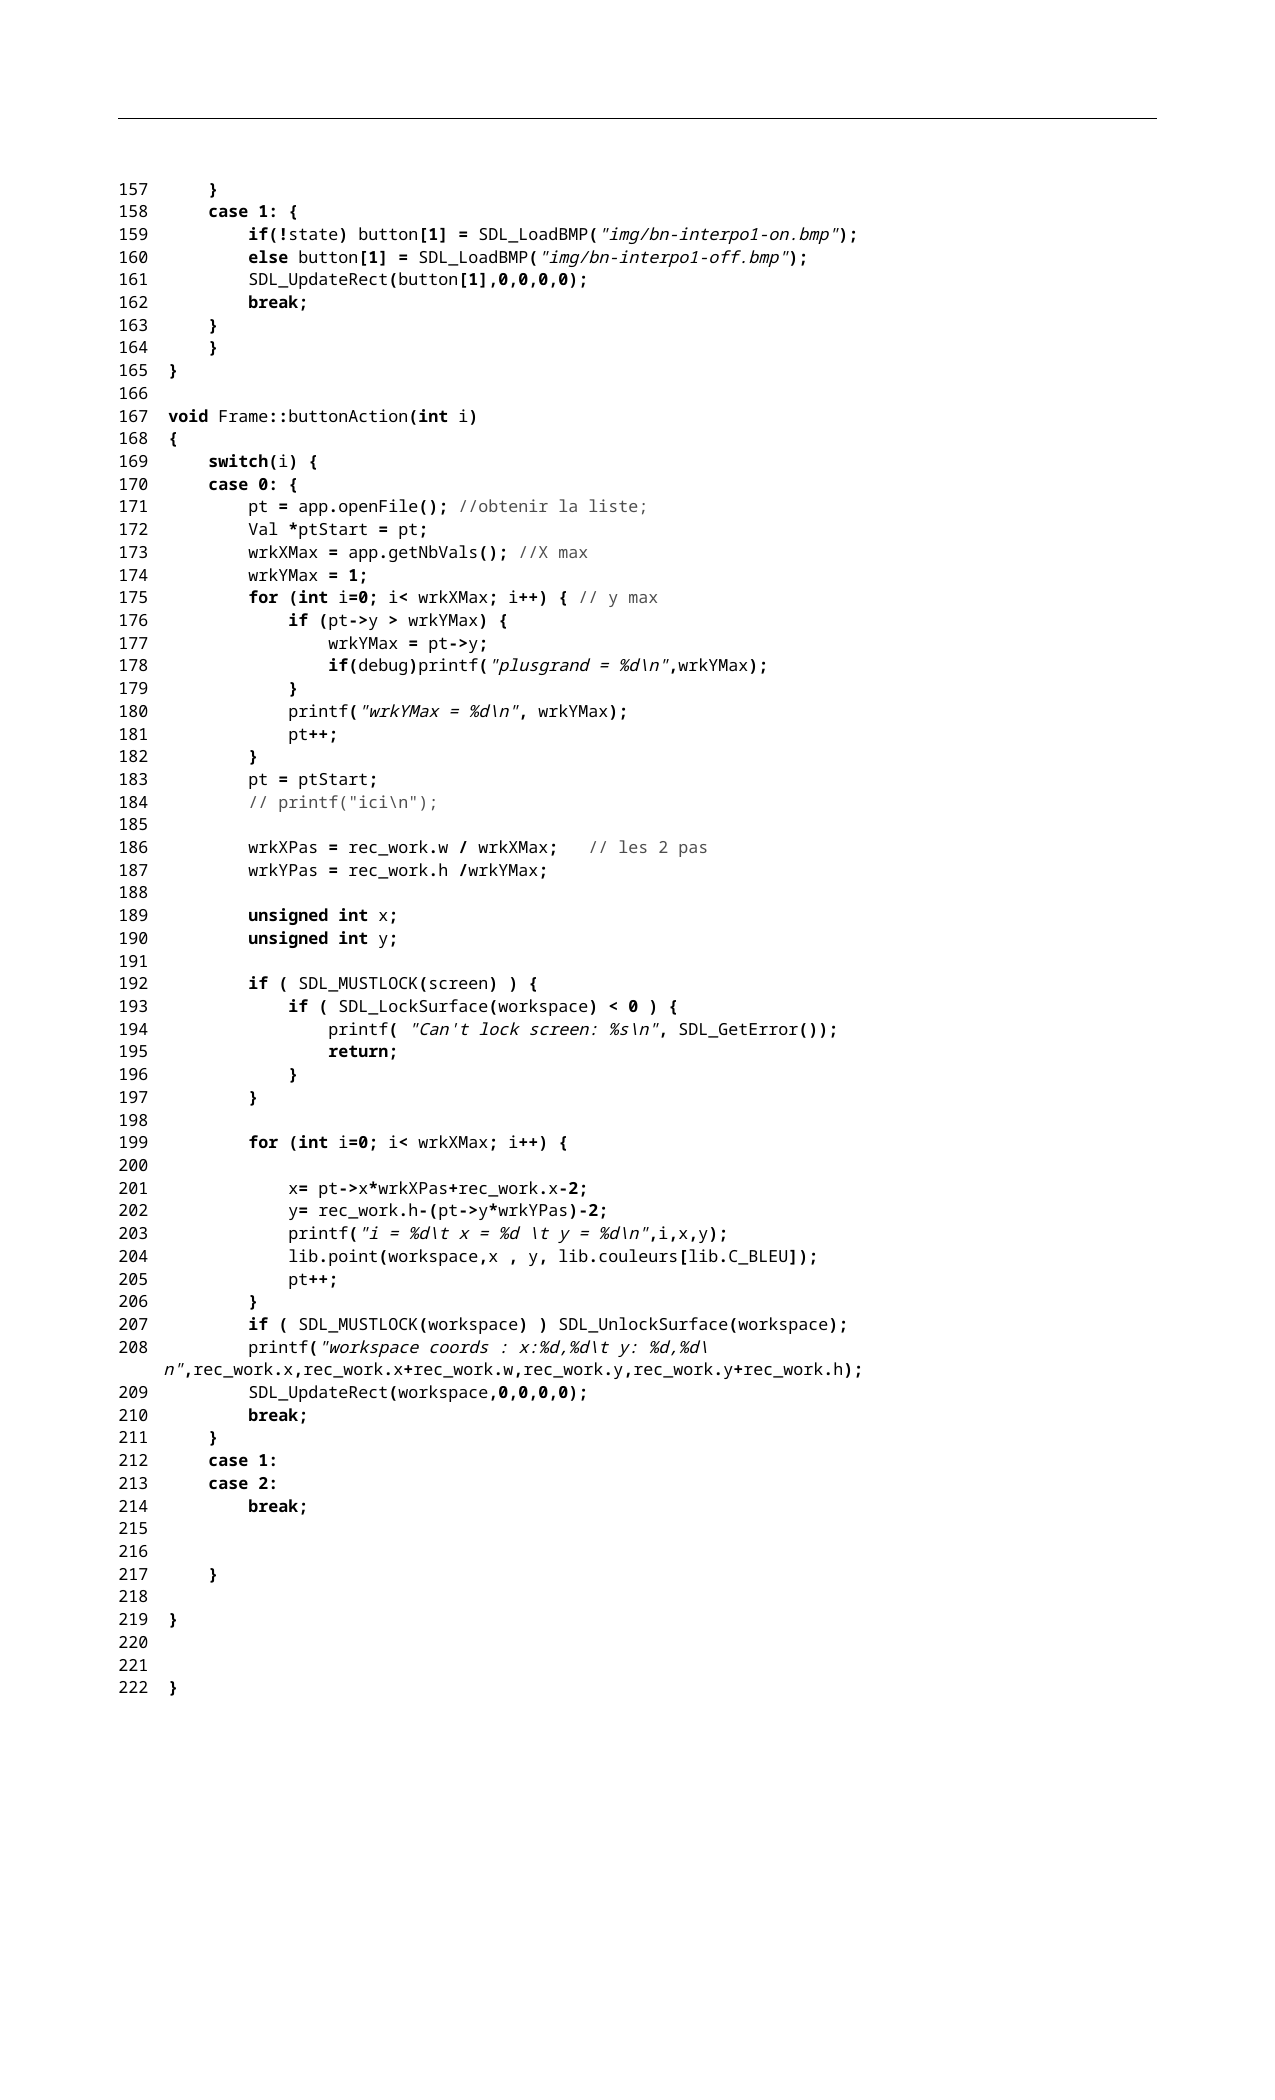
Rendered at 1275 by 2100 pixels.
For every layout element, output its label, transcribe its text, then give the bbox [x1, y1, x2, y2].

subtitle 181 pt++; [118, 722, 1157, 745]
subtitle 173 wrkXMax = app.getNbVals(); //X max [118, 540, 1157, 563]
subtitle 190 unsigned int y; [118, 926, 1157, 949]
subtitle 171 pt = app.openFile(); //obtenir la liste; [118, 495, 1157, 518]
subtitle 184 // printf("ici\n"); [118, 790, 1157, 813]
subtitle 195 return; [118, 1040, 1157, 1063]
subtitle 165 } [118, 359, 1157, 381]
subtitle 177 wrkYMax = pt->y; [118, 631, 1157, 654]
subtitle 218 [118, 1585, 1157, 1608]
subtitle 180 printf("wrkYMax = %d\n", wrkYMax); [118, 699, 1157, 722]
subtitle 221 [118, 1653, 1157, 1676]
subtitle 189 unsigned int x; [118, 904, 1157, 926]
subtitle 215 [118, 1517, 1157, 1539]
subtitle 176 if (pt->y > wrkYMax) { [118, 608, 1157, 631]
subtitle 162 break; [118, 291, 1157, 313]
subtitle 193 if ( SDL_LockSurface(workspace) < 0 ) { [118, 994, 1157, 1017]
subtitle 208 printf("workspace coords : x:%d,%d\t y: %d,%d\n",rec_work.x,rec_work.x+rec_work.w,rec_work.y,rec_work.y+rec_work.h); [118, 1335, 1157, 1381]
subtitle 206 } [118, 1290, 1157, 1312]
subtitle 175 for (int i=0; i< wrkXMax; i++) { // y max [118, 586, 1157, 608]
subtitle 211 } [118, 1426, 1157, 1449]
subtitle 196 } [118, 1063, 1157, 1085]
subtitle 214 break; [118, 1494, 1157, 1517]
subtitle 167 void Frame::buttonAction(int i) [118, 404, 1157, 427]
subtitle 200 [118, 1153, 1157, 1176]
subtitle 188 [118, 881, 1157, 904]
subtitle 183 pt = ptStart; [118, 767, 1157, 790]
subtitle 201 x= pt->x*wrkXPas+rec_work.x-2; [118, 1176, 1157, 1199]
subtitle 179 } [118, 677, 1157, 699]
subtitle 203 printf("i = %d\t x = %d \t y = %d\n",i,x,y); [118, 1222, 1157, 1244]
subtitle 212 case 1: [118, 1449, 1157, 1471]
subtitle 205 pt++; [118, 1267, 1157, 1290]
subtitle 182 } [118, 745, 1157, 767]
subtitle 204 lib.point(workspace,x , y, lib.couleurs[lib.C_BLEU]); [118, 1244, 1157, 1267]
subtitle 170 case 0: { [118, 472, 1157, 495]
subtitle 157 } [118, 177, 1157, 200]
subtitle 187 wrkYPas = rec_work.h /wrkYMax; [118, 858, 1157, 881]
subtitle 161 SDL_UpdateRect(button[1],0,0,0,0); [118, 268, 1157, 291]
subtitle 197 } [118, 1085, 1157, 1108]
subtitle 185 [118, 813, 1157, 836]
subtitle 166 [118, 381, 1157, 404]
subtitle 164 } [118, 336, 1157, 359]
subtitle 217 } [118, 1562, 1157, 1585]
subtitle 194 printf( "Can't lock screen: %s\n", SDL_GetError()); [118, 1017, 1157, 1040]
subtitle 207 if ( SDL_MUSTLOCK(workspace) ) SDL_UnlockSurface(workspace); [118, 1312, 1157, 1335]
subtitle 186 wrkXPas = rec_work.w / wrkXMax; // les 2 pas [118, 836, 1157, 858]
subtitle 199 for (int i=0; i< wrkXMax; i++) { [118, 1131, 1157, 1153]
subtitle 210 break; [118, 1403, 1157, 1426]
subtitle 220 [118, 1630, 1157, 1653]
subtitle 174 wrkYMax = 1; [118, 563, 1157, 586]
subtitle 158 case 1: { [118, 200, 1157, 222]
subtitle 160 else button[1] = SDL_LoadBMP("img/bn-interpo1-off.bmp"); [118, 245, 1157, 268]
subtitle 202 y= rec_work.h-(pt->y*wrkYPas)-2; [118, 1199, 1157, 1222]
subtitle 192 if ( SDL_MUSTLOCK(screen) ) { [118, 972, 1157, 994]
subtitle 219 } [118, 1608, 1157, 1630]
subtitle 172 Val *ptStart = pt; [118, 518, 1157, 540]
subtitle 163 } [118, 313, 1157, 336]
subtitle 222 } [118, 1676, 1157, 1698]
subtitle 178 if(debug)printf("plusgrand = %d\n",wrkYMax); [118, 654, 1157, 677]
subtitle 209 SDL_UpdateRect(workspace,0,0,0,0); [118, 1381, 1157, 1403]
subtitle 169 switch(i) { [118, 449, 1157, 472]
subtitle 168 { [118, 427, 1157, 449]
subtitle 198 [118, 1108, 1157, 1131]
subtitle 216 [118, 1539, 1157, 1562]
subtitle 213 case 2: [118, 1471, 1157, 1494]
subtitle 159 if(!state) button[1] = SDL_LoadBMP("img/bn-interpo1-on.bmp"); [118, 222, 1157, 245]
subtitle 191 [118, 949, 1157, 972]
